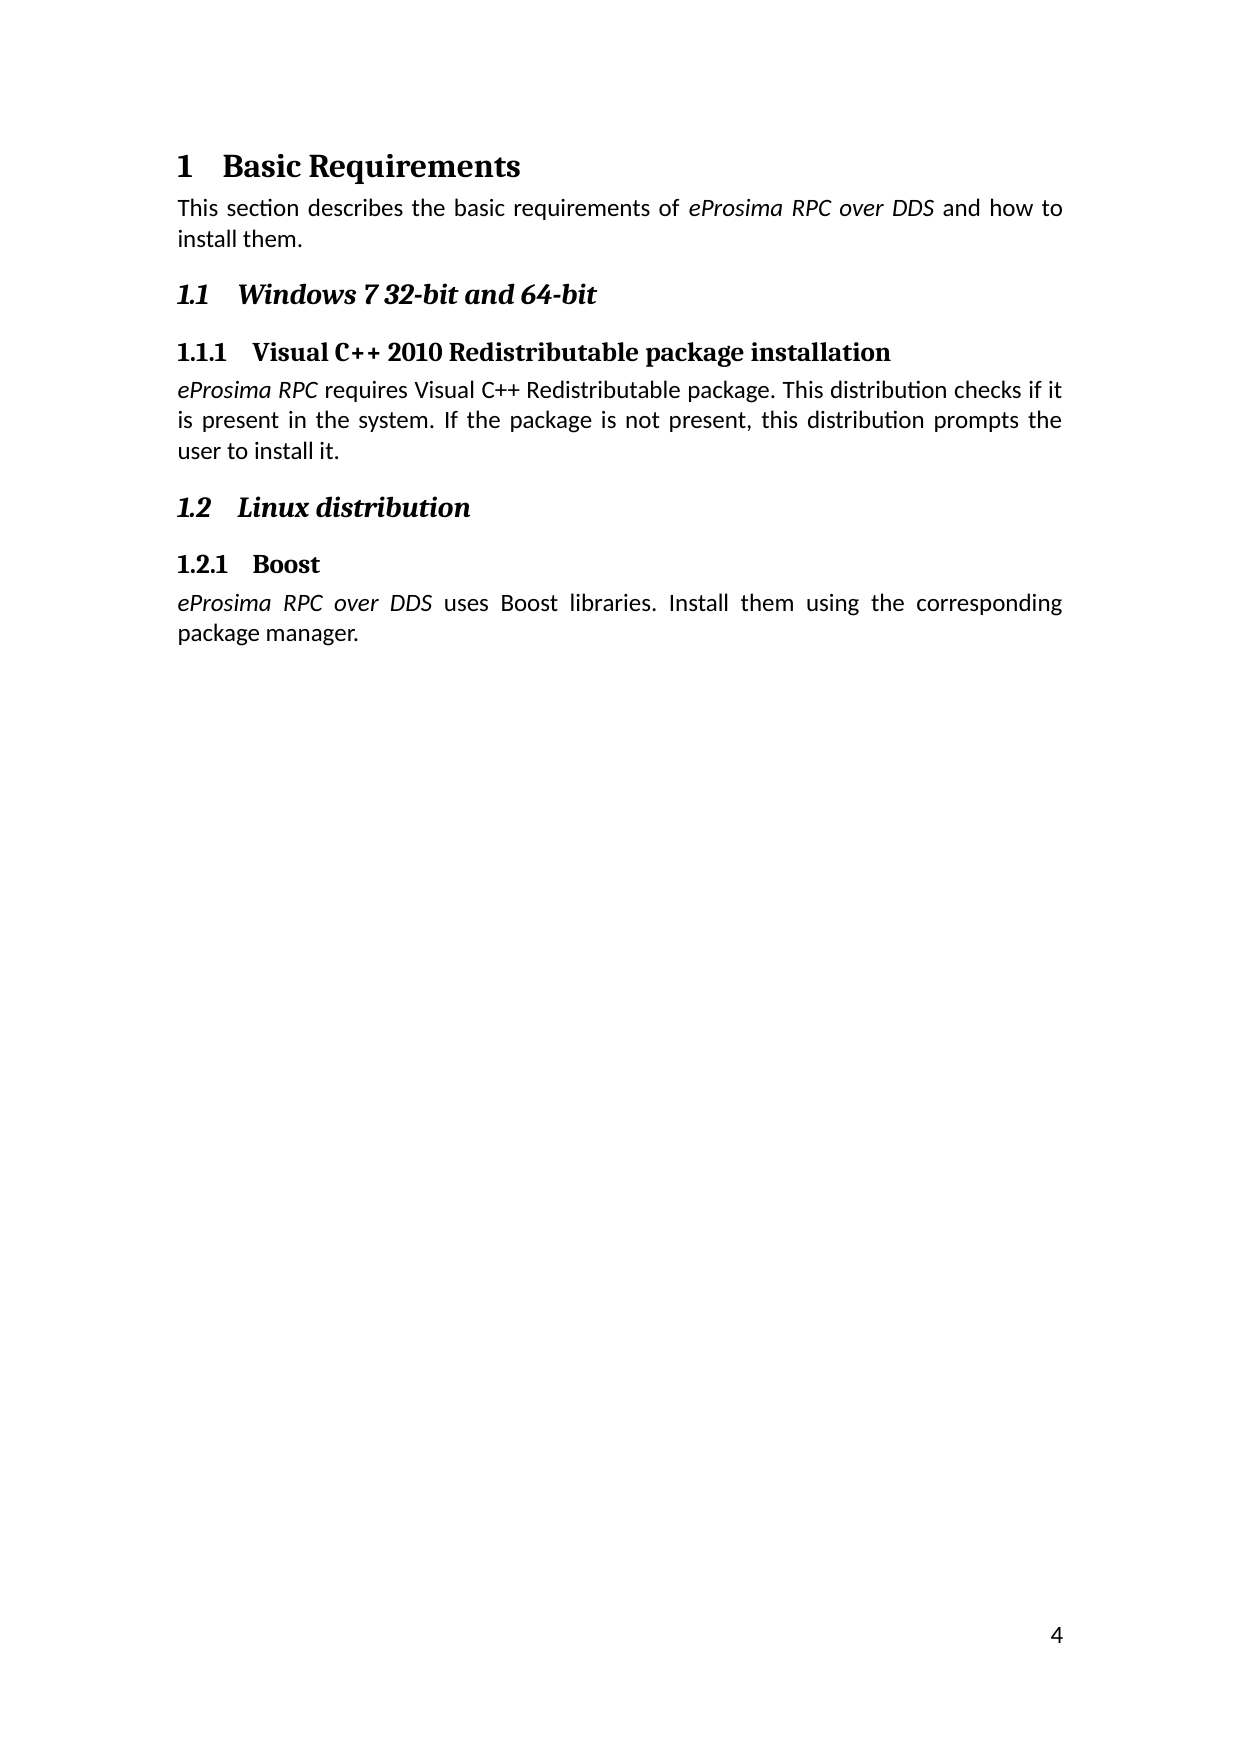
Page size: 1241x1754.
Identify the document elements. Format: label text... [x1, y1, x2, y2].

list eProsima RPC over DDS uses Boost libraries. Install them using the corresponding package manager. [177, 587, 1063, 648]
subtitle Windows 7 32-bit and 64-bit [177, 278, 1063, 312]
subtitle Linux distribution [177, 491, 1063, 524]
text This section describes the basic requirements of eProsima RPC over DDS and how to install them. [177, 192, 1063, 253]
subtitle Basic Requirements [177, 148, 1063, 186]
subtitle Visual C++ 2010 Redistributable package installation [177, 337, 1063, 368]
text eProsima RPC requires Visual C++ Redistributable package. This distribution checks if it is present in the system. If the package is not present, this distribution prompts the user to install it. [177, 374, 1063, 466]
subtitle Boost [177, 549, 1063, 580]
